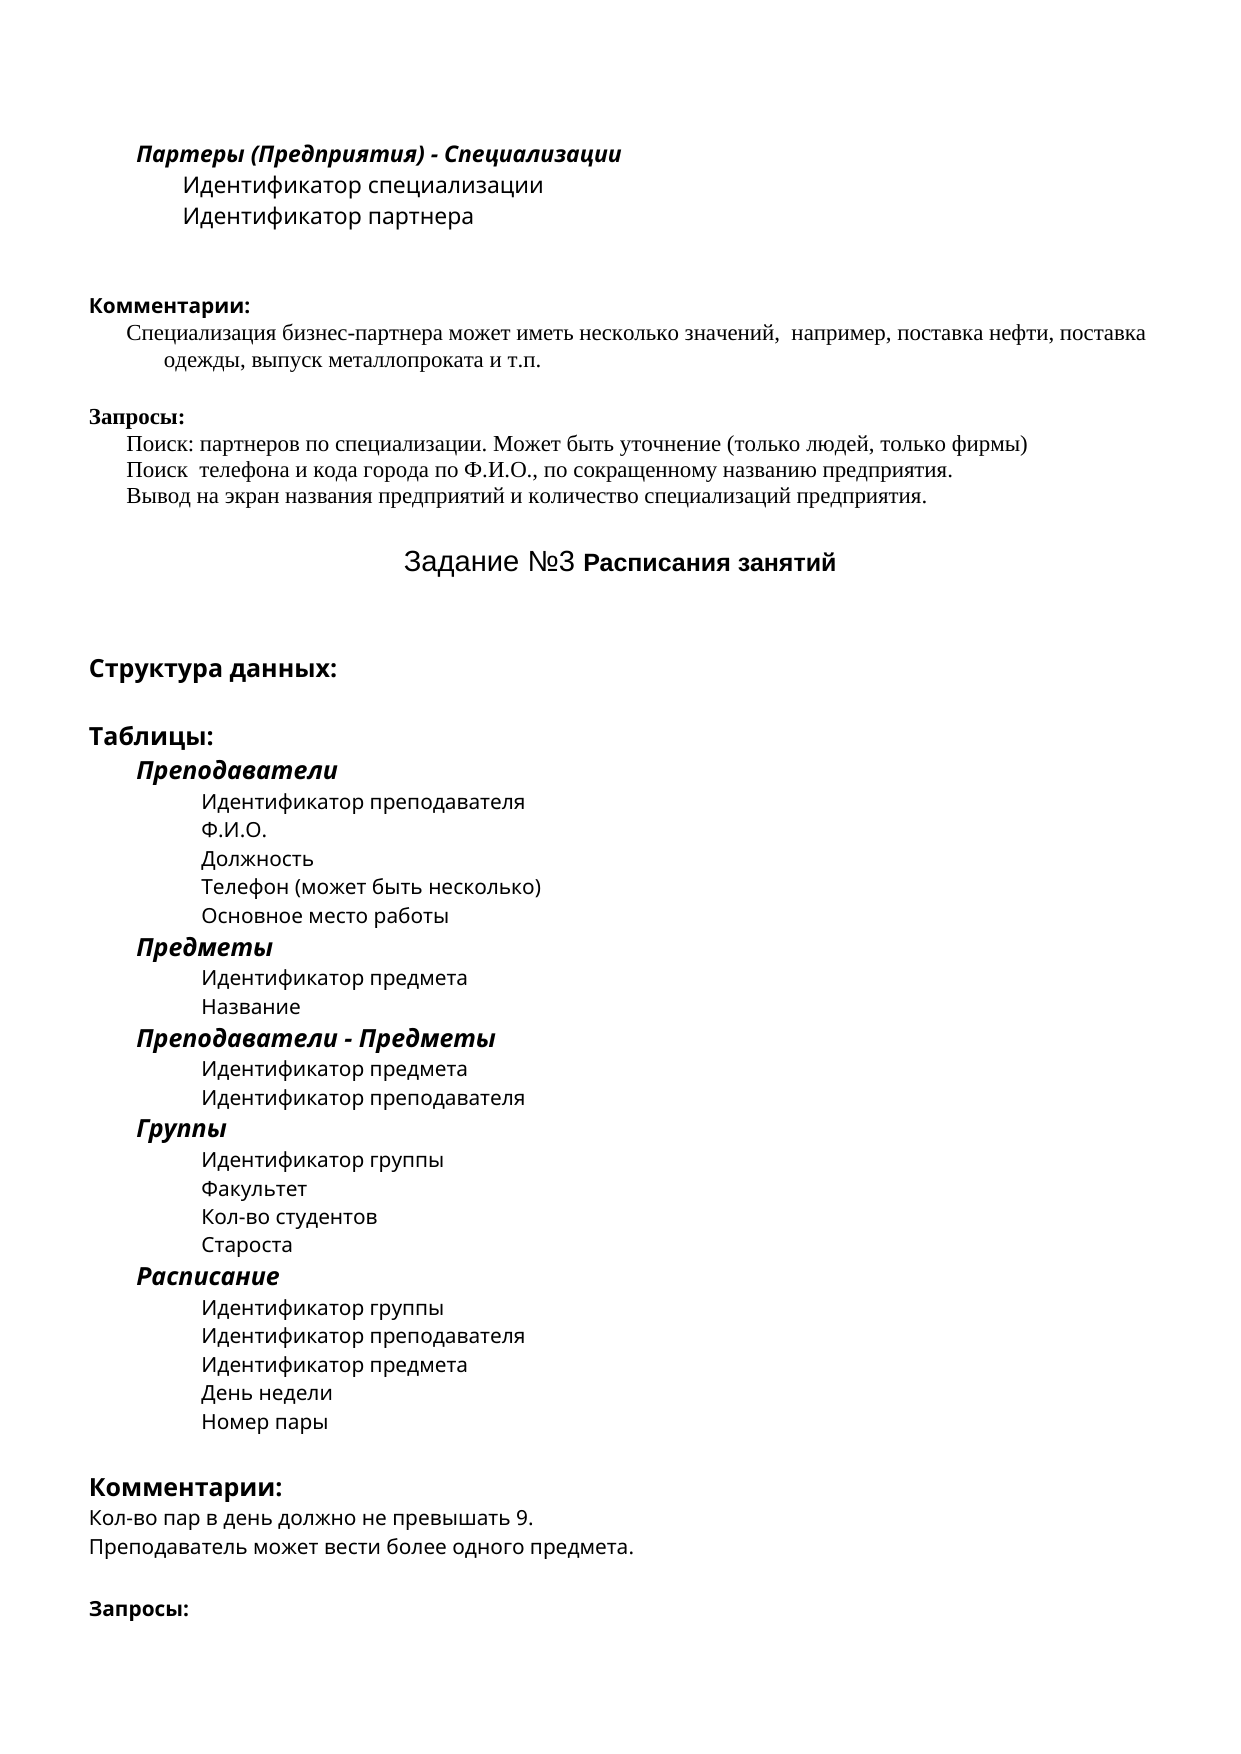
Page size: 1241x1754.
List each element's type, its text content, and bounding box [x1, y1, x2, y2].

text Основное место работы [201, 901, 1152, 929]
text Идентификатор группы [201, 1145, 1152, 1174]
subtitle Преподаватели - Предметы [136, 1020, 1152, 1054]
text Название [201, 992, 1152, 1020]
text Идентификатор преподавателя [201, 1083, 1152, 1111]
text Идентификатор партнера [173, 200, 1152, 231]
text Идентификатор предмета [201, 1054, 1152, 1083]
subtitle Задание №3 Расписания занятий [89, 543, 1152, 577]
text Должность [201, 844, 1152, 872]
text Номер пары [201, 1407, 1152, 1435]
text Структура данных: [89, 651, 1152, 685]
text Факультет [201, 1174, 1152, 1202]
text Идентификатор преподавателя [201, 1321, 1152, 1350]
text Преподаватель может вести более одного предмета. [89, 1532, 1152, 1560]
text Таблицы: [89, 719, 1152, 753]
subtitle Предметы [136, 929, 1152, 963]
text Идентификатор предмета [201, 963, 1152, 992]
text Идентификатор предмета [201, 1350, 1152, 1378]
text Комментарии: [89, 1469, 1152, 1503]
text Поиск телефона и кода города по Ф.И.О., по сокращенному названию предприятия. [126, 456, 1152, 482]
text День недели [201, 1378, 1152, 1407]
subtitle Группы [136, 1111, 1152, 1145]
subtitle Расписание [136, 1259, 1152, 1293]
text Идентификатор группы [201, 1293, 1152, 1321]
text Ф.И.О. [201, 816, 1152, 844]
text Кол-во студентов [201, 1202, 1152, 1231]
text Запросы: [89, 1594, 1152, 1623]
text Поиск: партнеров по специализации. Может быть уточнение (только людей, только фирмы) [126, 430, 1152, 456]
subtitle Запросы: [89, 403, 1152, 430]
text Телефон (может быть несколько) [201, 872, 1152, 901]
text Кол-во пар в день должно не превышать 9. [89, 1503, 1152, 1532]
text Комментарии: [89, 291, 1152, 319]
text Специализация бизнес-партнера может иметь несколько значений, например, поставка нефти, поставка одежды, выпуск металлопроката и т.п. [126, 319, 1152, 372]
text Партеры (Предприятия) - Специализации [136, 138, 1152, 169]
text Идентификатор специализации [173, 169, 1152, 200]
subtitle Преподаватели [136, 753, 1152, 787]
text Староста [201, 1231, 1152, 1259]
text Вывод на экран названия предприятий и количество специализаций предприятия. [126, 482, 1152, 509]
text Идентификатор преподавателя [201, 787, 1152, 816]
